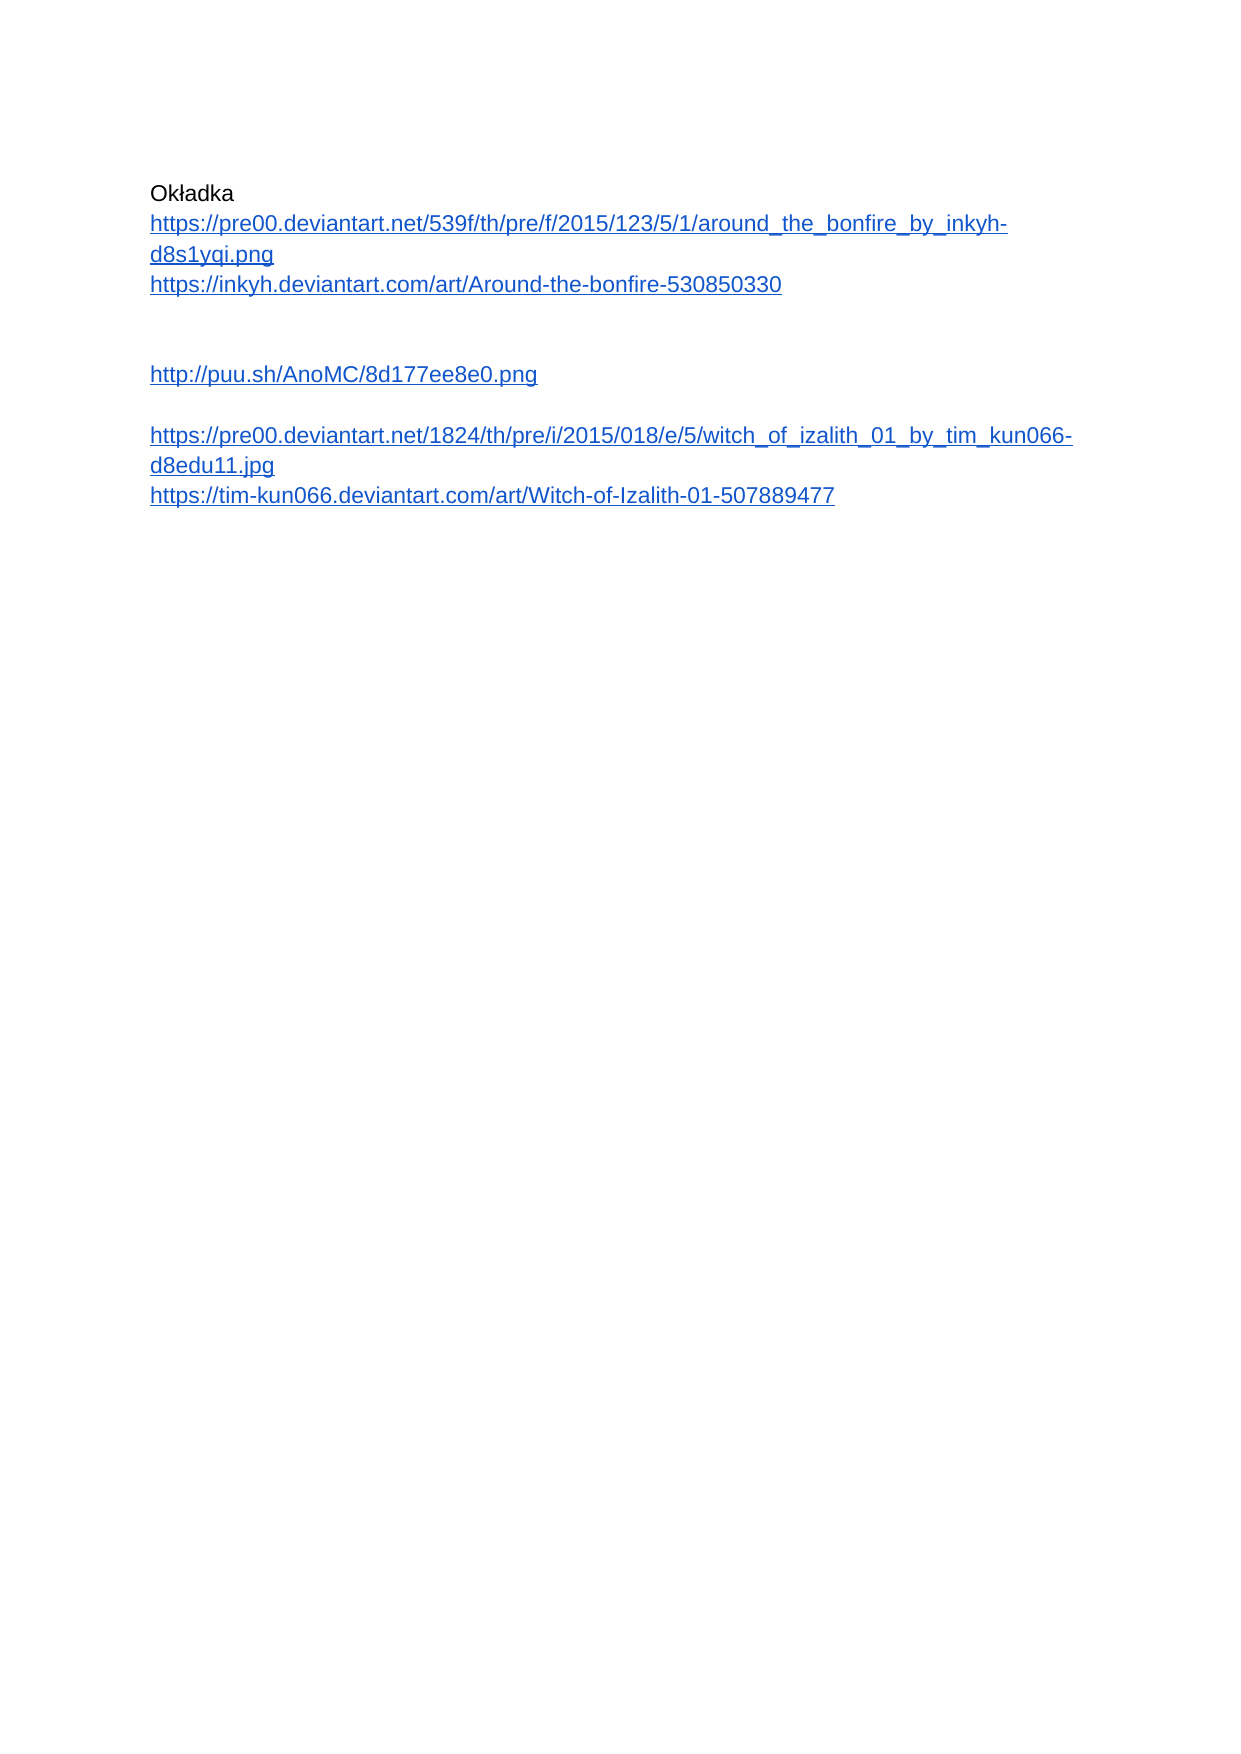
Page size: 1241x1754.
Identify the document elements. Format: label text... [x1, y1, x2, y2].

text http://puu.sh/AnoMC/8d177ee8e0.png [150, 361, 1090, 388]
text https://pre00.deviantart.net/1824/th/pre/i/2015/018/e/5/witch_of_izalith_01_by_tim_kun066-d8edu11.jpg [150, 422, 1090, 478]
text https://tim-kun066.deviantart.com/art/Witch-of-Izalith-01-507889477 [150, 482, 1090, 509]
text Okładka https://pre00.deviantart.net/539f/th/pre/f/2015/123/5/1/around_the_bonfire_by_inkyh-d8s1yqi.png [150, 180, 1090, 267]
text https://inkyh.deviantart.com/art/Around-the-bonfire-530850330 [150, 271, 1090, 297]
